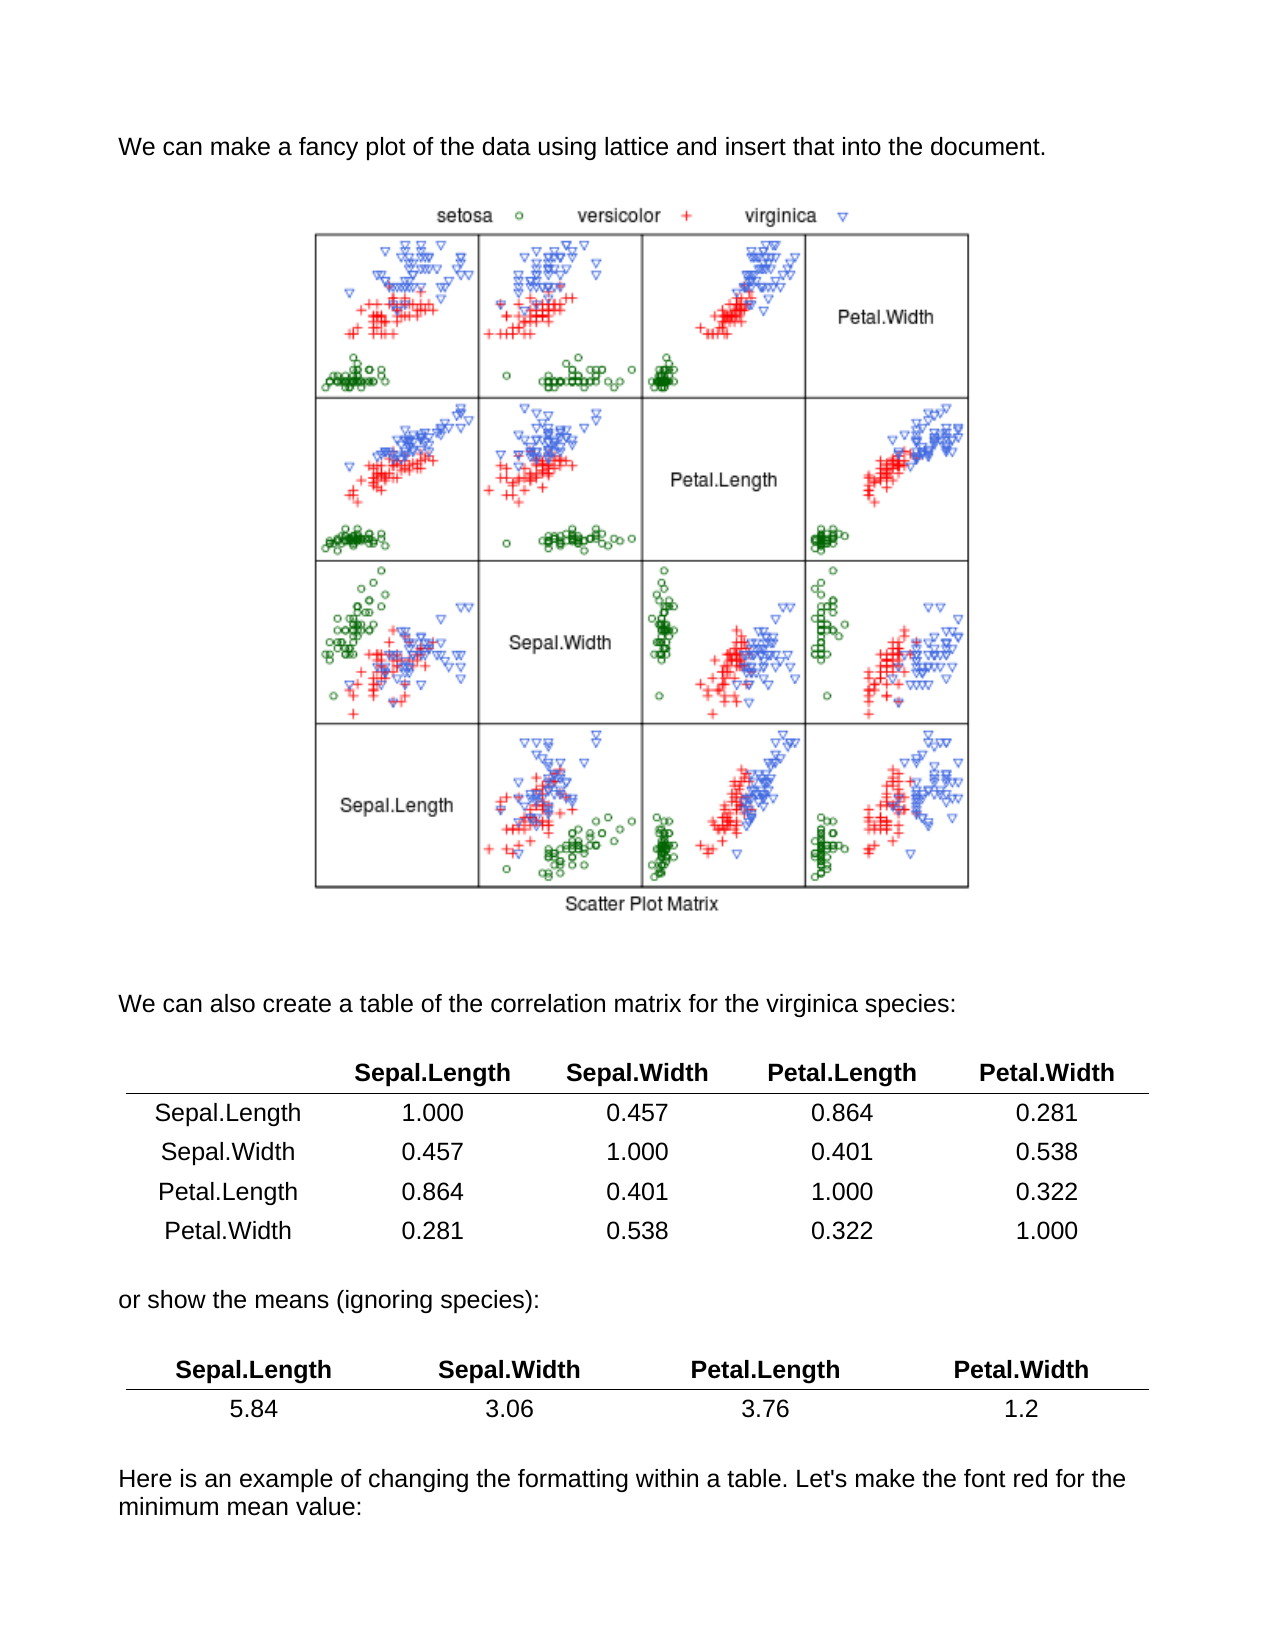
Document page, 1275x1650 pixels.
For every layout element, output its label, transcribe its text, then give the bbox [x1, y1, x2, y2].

table_header Sepal.Width [535, 1054, 740, 1093]
picture [262, 188, 1013, 939]
text Here is an example of changing the formatting within a table. Let's make the font red for the minimum mean value: [118, 1464, 1157, 1520]
table_cell 0.538 [945, 1133, 1149, 1172]
text We can make a fancy plot of the data using lattice and insert that into the document. [118, 133, 1157, 161]
table_cell Sepal.Length [126, 1094, 330, 1132]
table_cell 1.000 [945, 1211, 1149, 1251]
table_cell 1.000 [535, 1133, 740, 1172]
table_cell 0.864 [330, 1172, 535, 1211]
table_cell 5.84 [126, 1390, 381, 1428]
table_cell 1.000 [740, 1172, 944, 1211]
table_cell Sepal.Width [126, 1133, 330, 1172]
table_cell Petal.Length [126, 1172, 330, 1211]
table_header Petal.Width [945, 1054, 1149, 1093]
table_cell 0.457 [330, 1133, 535, 1172]
table_header [126, 1054, 330, 1093]
table_header Petal.Length [740, 1054, 944, 1093]
table_header Sepal.Length [330, 1054, 535, 1093]
table_cell 0.281 [945, 1094, 1149, 1132]
table_header Sepal.Width [381, 1350, 637, 1389]
table_cell 0.401 [740, 1133, 944, 1172]
table_cell 1.2 [893, 1390, 1149, 1428]
table_header Petal.Width [893, 1350, 1149, 1389]
table_cell 0.538 [535, 1211, 740, 1251]
table_header Sepal.Length [126, 1350, 381, 1389]
table_cell 0.864 [740, 1094, 944, 1132]
table_cell 0.401 [535, 1172, 740, 1211]
table_cell 3.76 [638, 1390, 893, 1428]
table_cell Petal.Width [126, 1211, 330, 1251]
table_cell 0.457 [535, 1094, 740, 1132]
text We can also create a table of the correlation matrix for the virginica species: [118, 990, 1157, 1018]
table_cell 0.322 [740, 1211, 944, 1251]
table_cell 3.06 [381, 1390, 637, 1428]
table_cell 0.281 [330, 1211, 535, 1251]
table_cell 0.322 [945, 1172, 1149, 1211]
table_header Petal.Length [638, 1350, 893, 1389]
table_cell 1.000 [330, 1094, 535, 1132]
text or show the means (ignoring species): [118, 1286, 1157, 1314]
